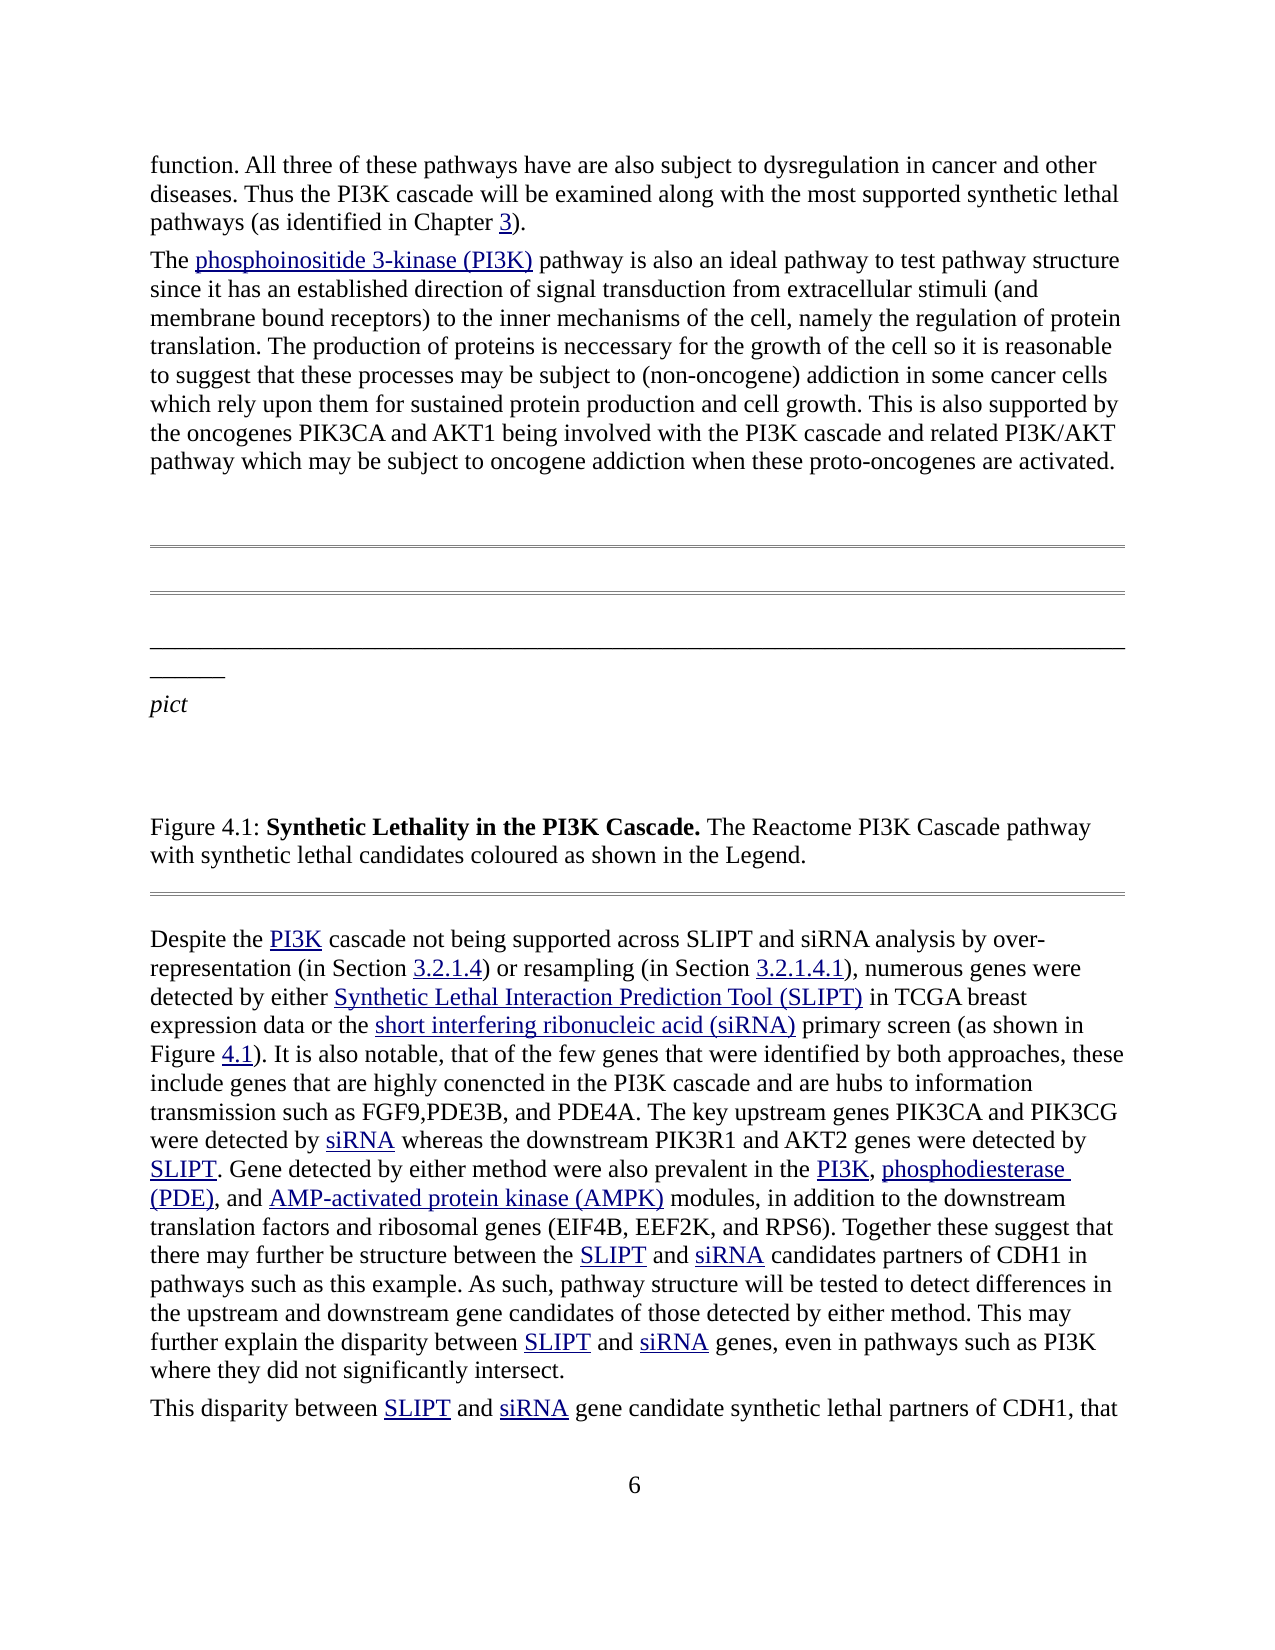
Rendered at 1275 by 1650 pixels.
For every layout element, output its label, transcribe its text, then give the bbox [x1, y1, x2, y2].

text pict [150, 689, 1125, 718]
text function. All three of these pathways have are also subject to dysregulation in cancer and other diseases. Thus the PI3K cascade will be examined along with the most supported synthetic lethal pathways (as identified in Chapter 3). [150, 150, 1125, 236]
text Despite the PI3K cascade not being supported across SLIPT and siRNA analysis by over-representation (in Section 3.2.1.4) or resampling (in Section 3.2.1.4.1), numerous genes were detected by either Synthetic Lethal Interaction Prediction Tool (SLIPT) in TCGA breast expression data or the short interfering ribonucleic acid (siRNA) primary screen (as shown in Figure 4.1). It is also notable, that of the few genes that were identified by both approaches, these include genes that are highly conencted in the PI3K cascade and are hubs to information transmission such as FGF9,PDE3B, and PDE4A. The key upstream genes PIK3CA and PIK3CG were detected by siRNA whereas the downstream PIK3R1 and AKT2 genes were detected by SLIPT. Gene detected by either method were also prevalent in the PI3K, phosphodiesterase (PDE), and AMP-activated protein kinase (AMPK) modules, in addition to the downstream translation factors and ribosomal genes (EIF4B, EEF2K, and RPS6). Together these suggest that there may further be structure between the SLIPT and siRNA candidates partners of CDH1 in pathways such as this example. As such, pathway structure will be tested to detect differences in the upstream and downstream gene candidates of those detected by either method. This may further explain the disparity between SLIPT and siRNA genes, even in pathways such as PI3K where they did not significantly intersect. [150, 924, 1125, 1384]
text ______________________________________________________________________________ [150, 623, 1125, 648]
text This disparity between SLIPT and siRNA gene candidate synthetic lethal partners of CDH1, that [150, 1393, 1125, 1422]
text ______ [150, 649, 1125, 681]
text The phosphoinositide 3-kinase (PI3K) pathway is also an ideal pathway to test pathway structure since it has an established direction of signal transduction from extracellular stimuli (and membrane bound receptors) to the inner mechanisms of the cell, namely the regulation of protein translation. The production of proteins is neccessary for the growth of the cell so it is reasonable to suggest that these processes may be subject to (non-oncogene) addiction in some cancer cells which rely upon them for sustained protein production and cell growth. This is also supported by the oncogenes PIK3CA and AKT1 being involved with the PI3K cascade and related PI3K/AKT pathway which may be subject to oncogene addiction when these proto-oncogenes are activated. [150, 245, 1125, 475]
text Figure 4.1: Synthetic Lethality in the PI3K Cascade. The Reactome PI3K Cascade pathway with synthetic lethal candidates coloured as shown in the Legend. [150, 812, 1125, 869]
